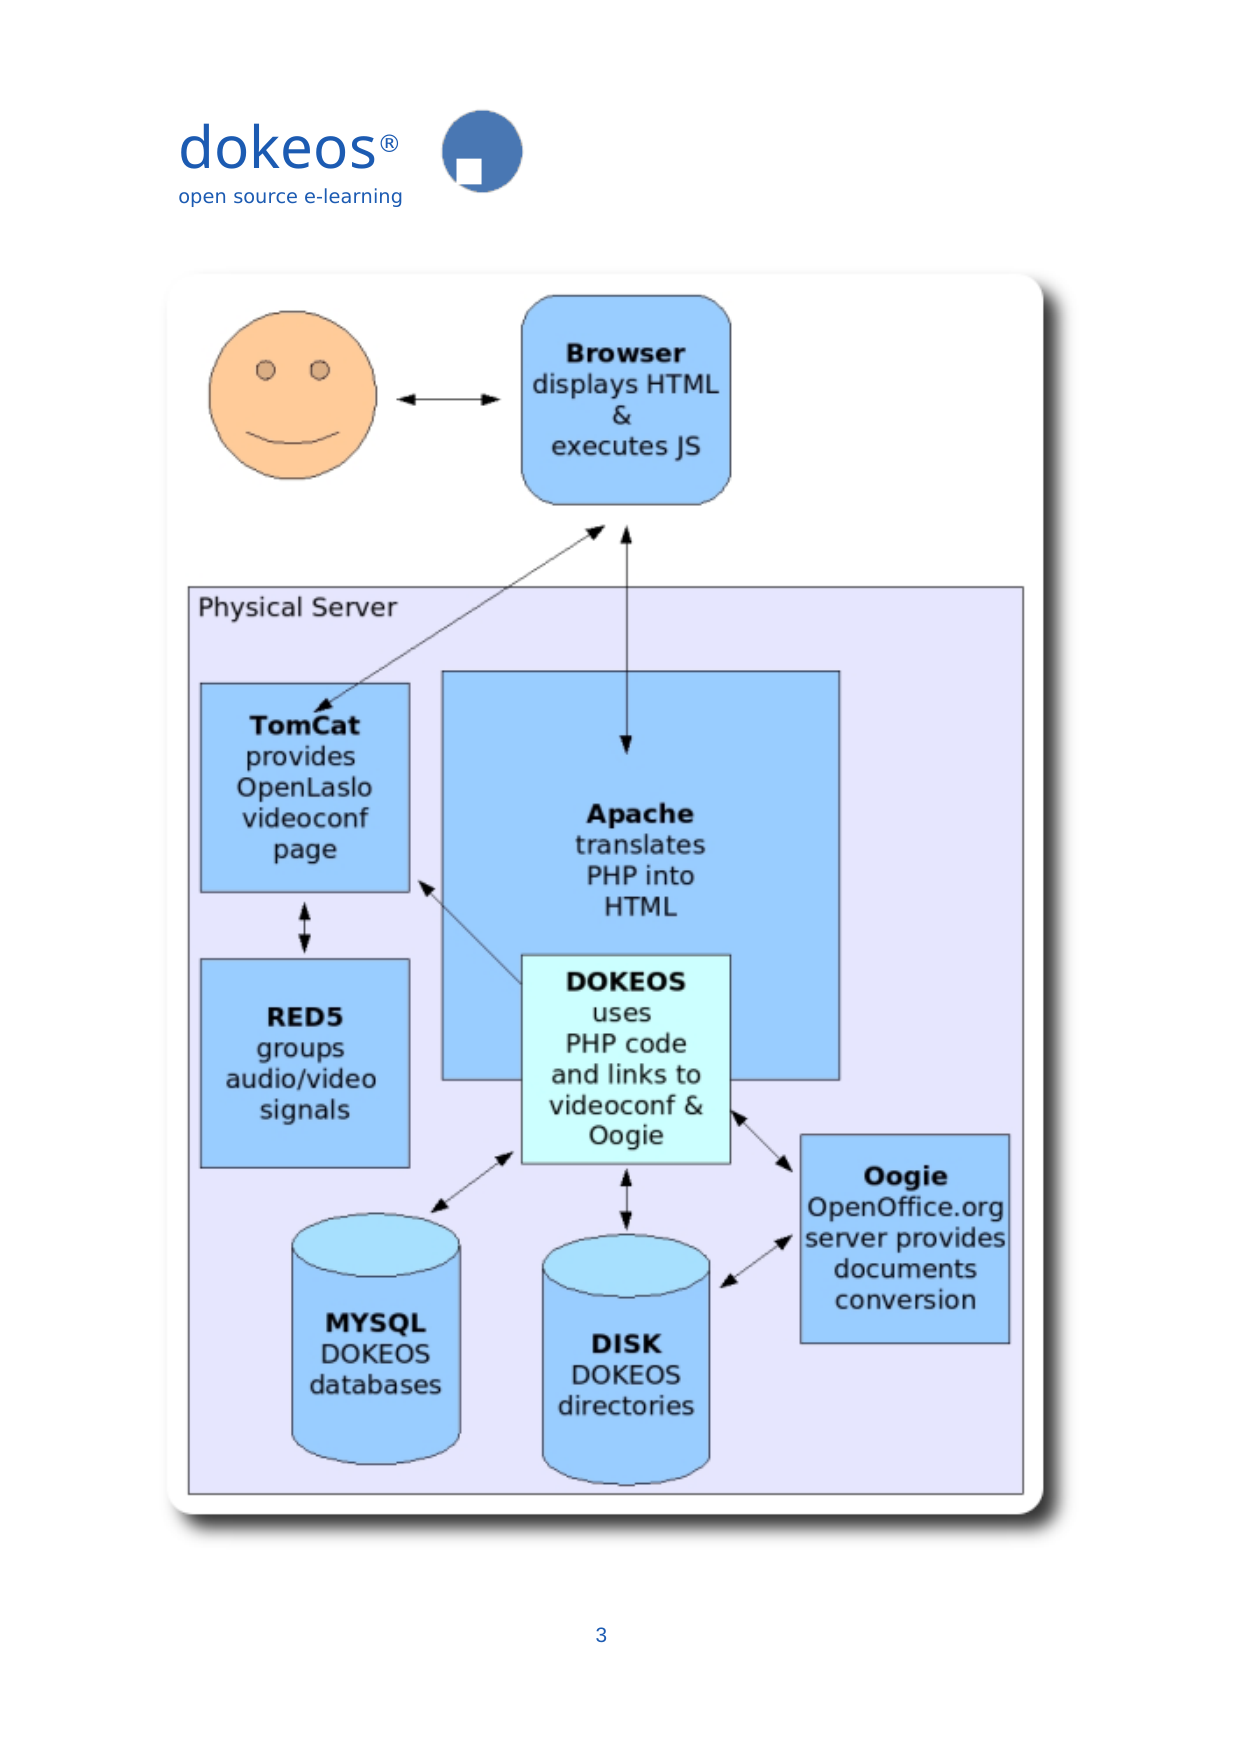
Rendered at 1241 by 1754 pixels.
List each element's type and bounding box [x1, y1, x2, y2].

picture [438, 103, 532, 199]
picture [155, 262, 1084, 1555]
